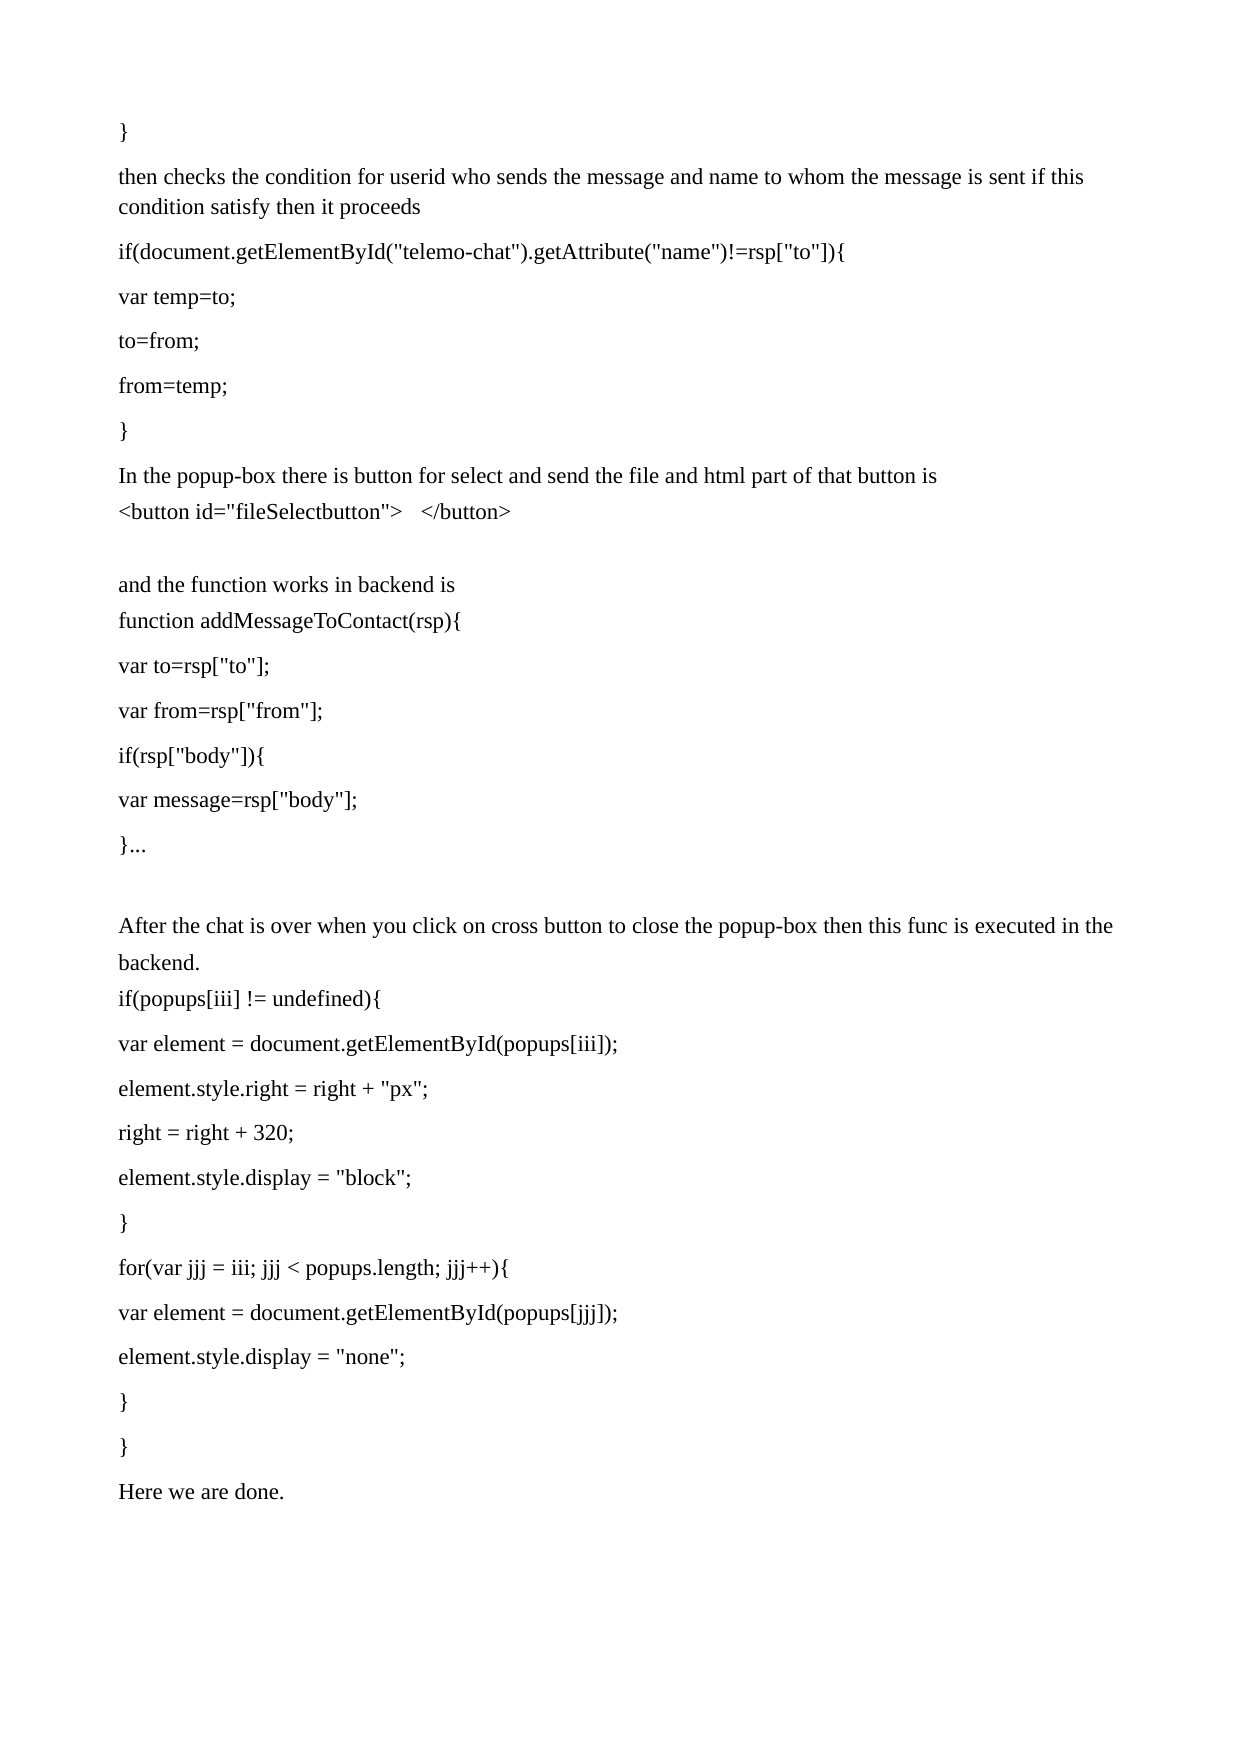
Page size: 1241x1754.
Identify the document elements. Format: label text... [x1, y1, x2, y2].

text } [118, 1209, 1122, 1235]
text var message=rsp["body"]; [118, 786, 1122, 813]
text After the chat is over when you click on cross button to close the popup-box then this func is executed in the backend. [118, 912, 1122, 975]
text and the function works in backend is [118, 571, 1122, 597]
text var to=rsp["to"]; [118, 652, 1122, 678]
text }... [118, 831, 1122, 858]
text var temp=to; [118, 283, 1122, 309]
text if(popups[iii] != undefined){ [118, 985, 1122, 1011]
text element.style.right = right + "px"; [118, 1075, 1122, 1101]
text from=temp; [118, 372, 1122, 399]
text Here we are done. [118, 1478, 1122, 1504]
text right = right + 320; [118, 1119, 1122, 1146]
text var element = document.getElementById(popups[jjj]); [118, 1299, 1122, 1325]
text } [118, 118, 1122, 144]
text for(var jjj = iii; jjj < popups.length; jjj++){ [118, 1254, 1122, 1280]
text if(rsp["body"]){ [118, 742, 1122, 768]
text element.style.display = "block"; [118, 1164, 1122, 1191]
text if(document.getElementById("telemo-chat").getAttribute("name")!=rsp["to"]){ [118, 238, 1122, 264]
text element.style.display = "none"; [118, 1343, 1122, 1370]
text } [118, 417, 1122, 443]
text } [118, 1433, 1122, 1459]
text } [118, 1388, 1122, 1414]
text to=from; [118, 327, 1122, 354]
text var element = document.getElementById(popups[iii]); [118, 1030, 1122, 1056]
text In the popup-box there is button for select and send the file and html part of that button is [118, 462, 1122, 488]
text function addMessageToContact(rsp){ [118, 607, 1122, 634]
text <button id="fileSelectbutton">🔗</button> [118, 498, 1122, 524]
text var from=rsp["from"]; [118, 697, 1122, 723]
text then checks the condition for userid who sends the message and name to whom the message is sent if this condition satisfy then it proceeds [118, 163, 1122, 219]
